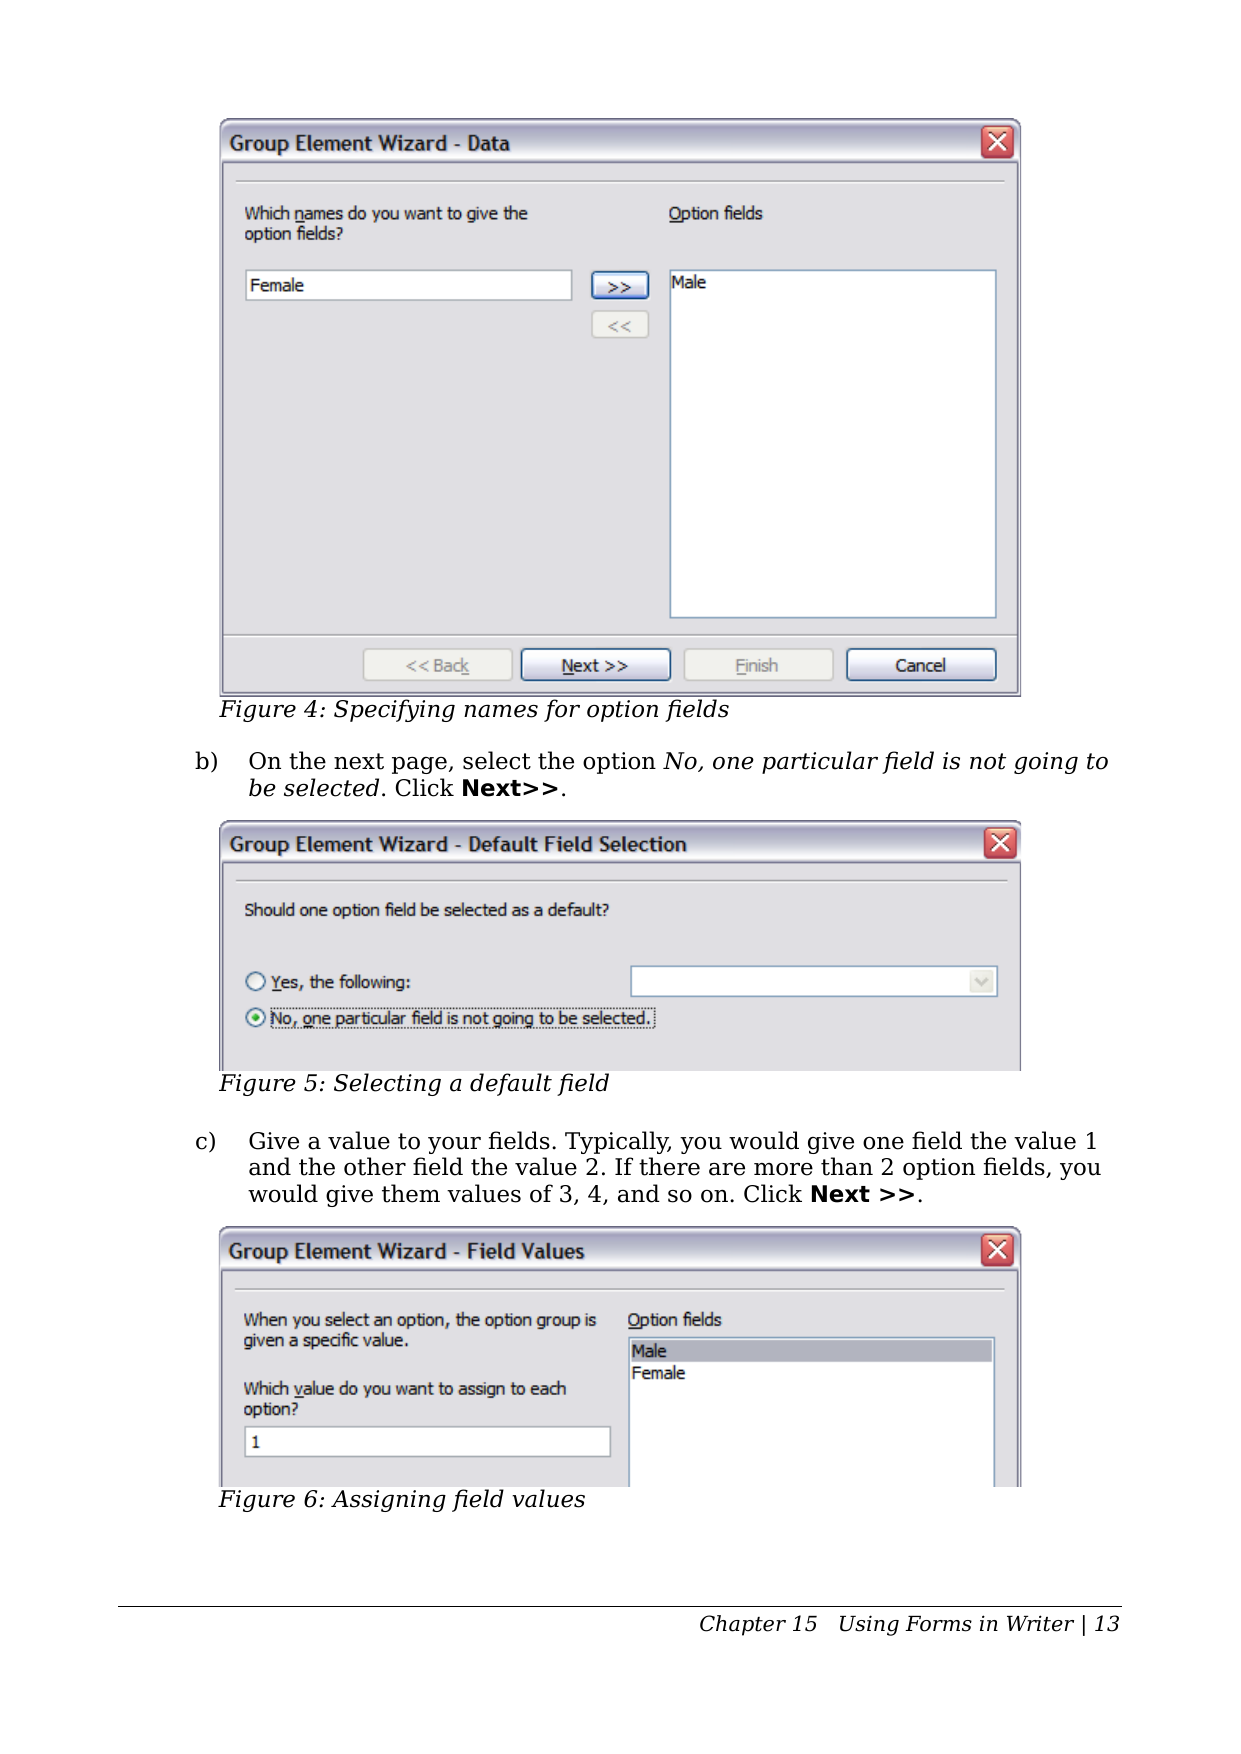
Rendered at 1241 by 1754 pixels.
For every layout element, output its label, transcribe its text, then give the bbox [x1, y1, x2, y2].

picture [218, 1226, 1022, 1487]
picture [219, 820, 1022, 1071]
text Figure 4: Specifying names for option fields [219, 697, 1021, 723]
list Give a value to your fields. Typically, you would give one field the value 1 and the other field the value 2. If there are more than 2 option fields, you would give them values of 3, 4, and so on. Click Next >>. [195, 1128, 1122, 1208]
picture [219, 118, 1022, 697]
text Figure 6: Assigning field values [219, 1487, 1021, 1513]
text Figure 5: Selecting a default field [219, 1071, 1021, 1097]
list On the next page, select the option No, one particular field is not going to be selected. Click Next>>. [195, 748, 1122, 802]
